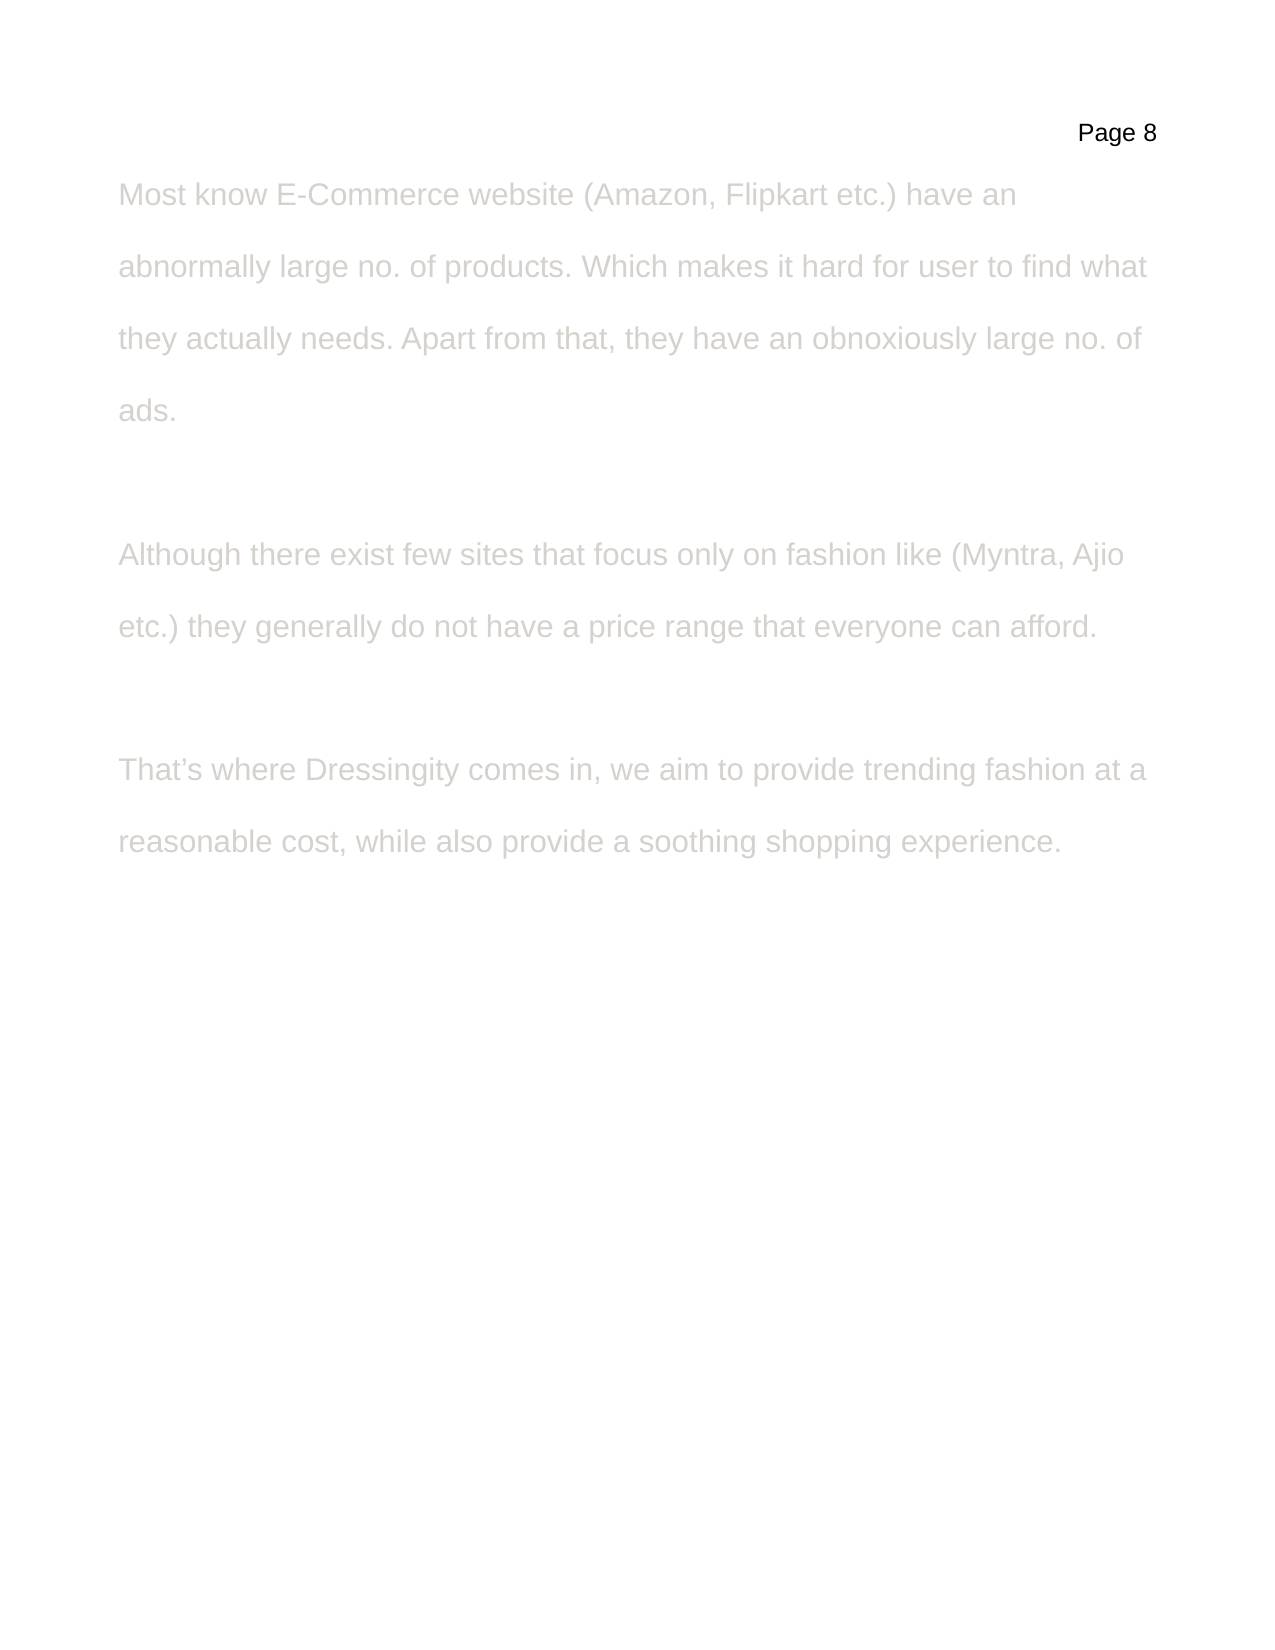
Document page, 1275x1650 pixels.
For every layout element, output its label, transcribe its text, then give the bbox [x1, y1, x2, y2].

text That’s where Dressingity comes in, we aim to provide trending fashion at a reasonable cost, while also provide a soothing shopping experience. [118, 751, 1157, 859]
text Most know E-Commerce website (Amazon, Flipkart etc.) have an abnormally large no. of products. Which makes it hard for user to find what they actually needs. Apart from that, they have an obnoxiously large no. of ads. [118, 176, 1157, 428]
text Although there exist few sites that focus only on fashion like (Myntra, Ajio etc.) they generally do not have a price range that everyone can afford. [118, 536, 1157, 643]
